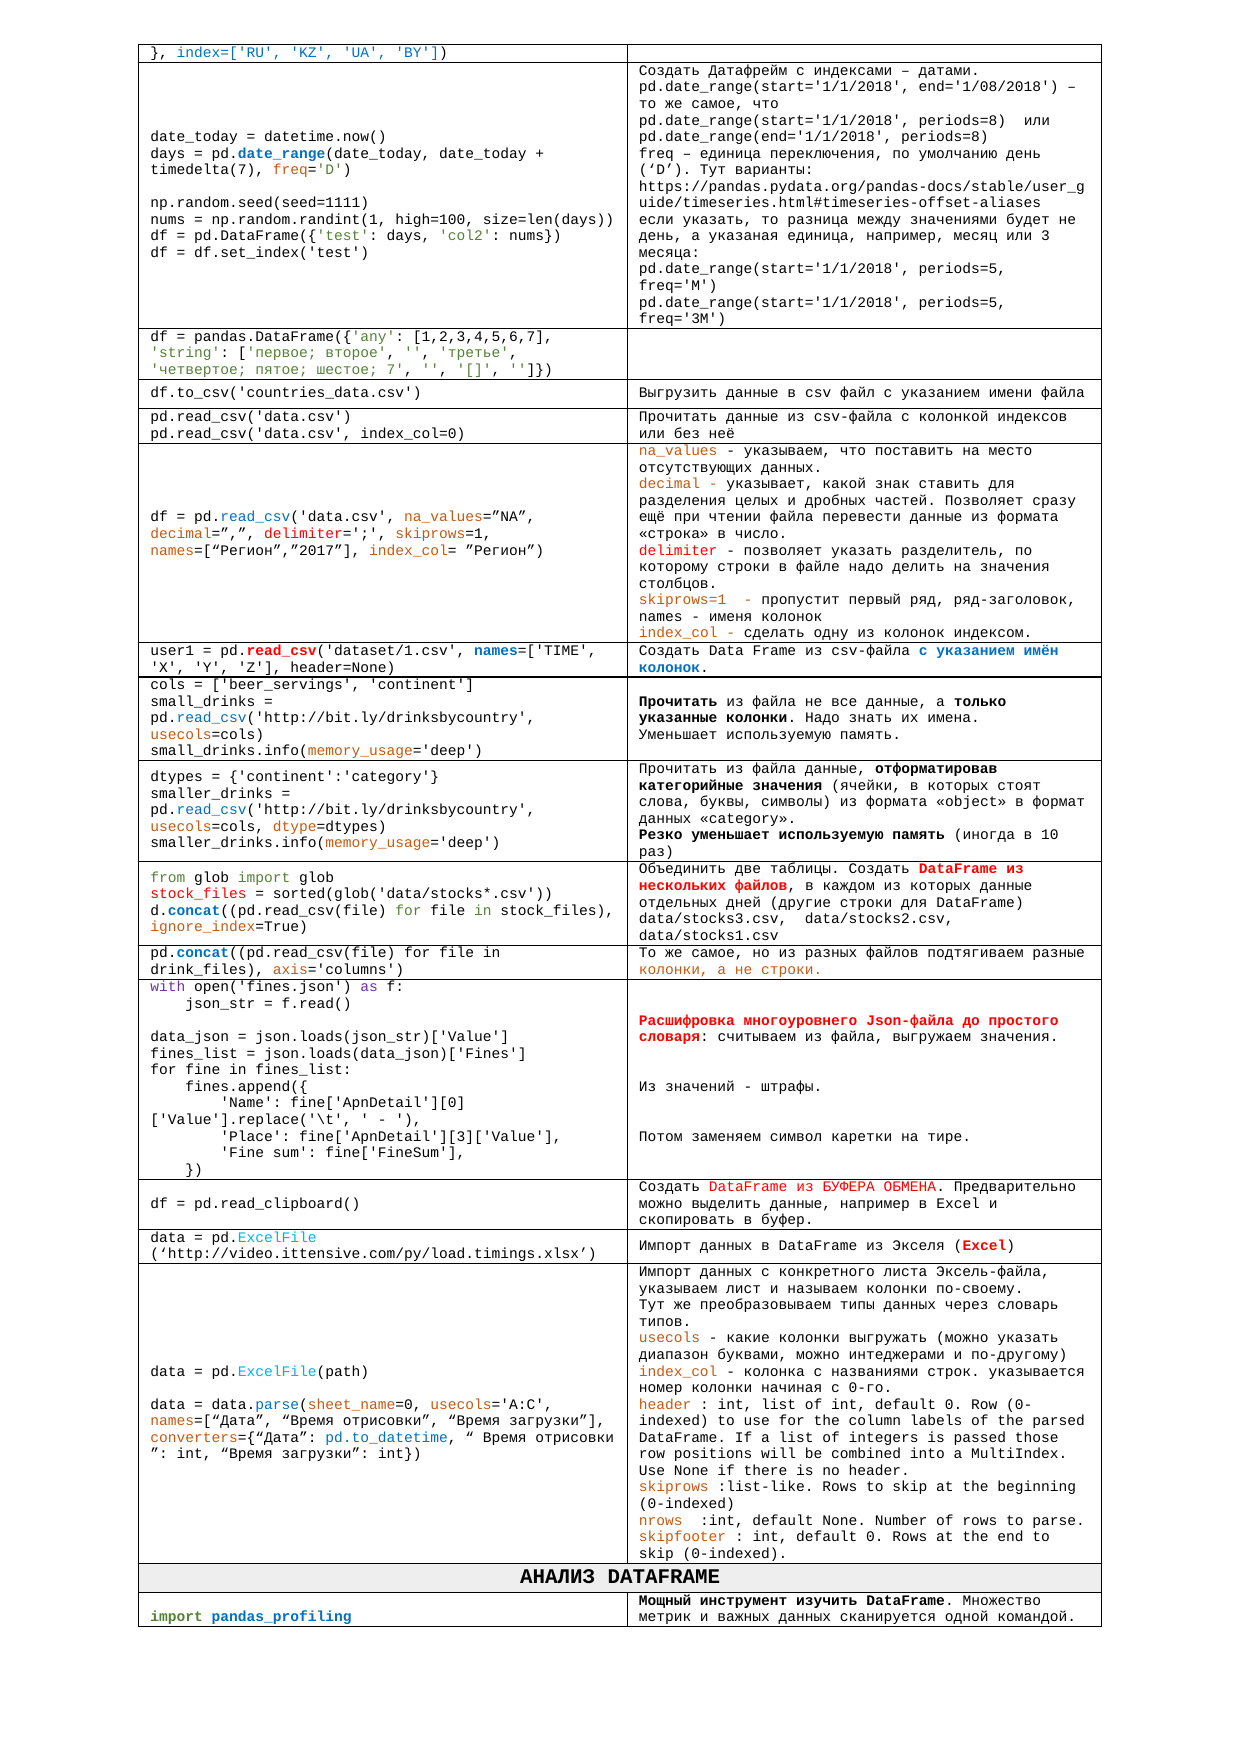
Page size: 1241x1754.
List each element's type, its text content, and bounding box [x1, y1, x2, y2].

table_cell Создать Датафрейм с индексами – датами. pd.date_range(start='1/1/2018', end='1/08/2018') – то же самое, что pd.date_range(start='1/1/2018', periods=8) или pd.date_range(end='1/1/2018', periods=8) freq – единица переключения, по умолчанию день (‘D’). Тут варианты: https://pandas.pydata.org/pandas-docs/stable/user_guide/timeseries.html#timeseries-offset-aliases если указать, то разница между значениями будет не день, а указаная единица, например, месяц или 3 месяца: pd.date_range(start='1/1/2018', periods=5, freq='M') pd.date_range(start='1/1/2018', periods=5, freq='3M') [628, 63, 1101, 328]
table_cell Объединить две таблицы. Создать DataFrame из нескольких файлов, в каждом из которых данные отдельных дней (другие строки для DataFrame) data/stocks3.csv, data/stocks2.csv, data/stocks1.csv [628, 862, 1101, 944]
table_cell df = pd.read_csv('data.csv', na_values=”NA”, decimal=”,”, delimiter=';', skiprows=1, names=[“Регион”,”2017”], index_col= ”Регион”) [139, 444, 627, 642]
table_cell [628, 329, 1101, 379]
table_cell Импорт данных с конкретного листа Эксель-файла, указываем лист и называем колонки по-своему. Тут же преобразовываем типы данных через словарь типов. usecols - какие колонки выгружать (можно указать диапазон буквами, можно интеджерами и по-другому) index_col - колонка с названиями строк. указывается номер колонки начиная с 0-го. header : int, list of int, default 0. Row (0-indexed) to use for the column labels of the parsed DataFrame. If a list of integers is passed those row positions will be combined into a MultiIndex. Use None if there is no header. skiprows :list-like. Rows to skip at the beginning (0-indexed) nrows :int, default None. Number of rows to parse. skipfooter : int, default 0. Rows at the end to skip (0-indexed). [628, 1264, 1101, 1562]
table_cell АНАЛИЗ DATAFRAME [139, 1564, 1101, 1592]
table_cell from glob import glob stock_files = sorted(glob('data/stocks*.csv')) d.concat((pd.read_csv(file) for file in stock_files), ignore_index=True) [139, 862, 627, 944]
table_cell user1 = pd.read_csv('dataset/1.csv', names=['TIME', 'X', 'Y', 'Z'], header=None) [139, 643, 627, 676]
table_cell date_today = datetime.now() days = pd.date_range(date_today, date_today + timedelta(7), freq='D') np.random.seed(seed=1111) nums = np.random.randint(1, high=100, size=len(days)) df = pd.DataFrame({'test': days, 'col2': nums}) df = df.set_index('test') [139, 63, 627, 328]
table_cell Импорт данных в DataFrame из Экселя (Excel) [628, 1230, 1101, 1263]
table_cell pd.concat((pd.read_csv(file) for file in drink_files), axis='columns') [139, 946, 627, 979]
table_cell Прочитать из файла не все данные, а только указанные колонки. Надо знать их имена. Уменьшает используемую память. [628, 678, 1101, 760]
table_cell pd.read_csv('data.csv') pd.read_csv('data.csv', index_col=0) [139, 409, 627, 442]
table_cell dtypes = {'continent':'category'} smaller_drinks = pd.read_csv('http://bit.ly/drinksbycountry', usecols=cols, dtype=dtypes) smaller_drinks.info(memory_usage='deep') [139, 761, 627, 861]
table_cell Прочитать данные из csv-файла с колонкой индексов или без неё [628, 409, 1101, 442]
table_cell Создать DataFrame из БУФЕРА ОБМЕНА. Предварительно можно выделить данные, например в Excel и скопировать в буфер. [628, 1180, 1101, 1229]
table_cell cols = ['beer_servings', 'continent'] small_drinks = pd.read_csv('http://bit.ly/drinksbycountry', usecols=cols) small_drinks.info(memory_usage='deep') [139, 678, 627, 760]
table_cell Мощный инструмент изучить DataFrame. Множество метрик и важных данных сканируется одной командой. [628, 1593, 1101, 1626]
table_cell df = pandas.DataFrame({'any': [1,2,3,4,5,6,7], 'string': ['первое; второе', '', 'третье', 'четвертое; пятое; шестое; 7', '', '[]', '']}) [139, 329, 627, 379]
table_cell Расшифровка многоуровнего Json-файла до простого словаря: считываем из файла, выгружаем значения. Из значений - штрафы. Потом заменяем символ каретки на тире. [628, 980, 1101, 1178]
table_cell with open('fines.json') as f: json_str = f.read() data_json = json.loads(json_str)['Value'] fines_list = json.loads(data_json)['Fines'] for fine in fines_list: fines.append({ 'Name': fine['ApnDetail'][0]['Value'].replace('\t', ' - '), 'Place': fine['ApnDetail'][3]['Value'], 'Fine sum': fine['FineSum'], }) [139, 980, 627, 1178]
table_cell То же самое, но из разных файлов подтягиваем разные колонки, а не строки. [628, 946, 1101, 979]
table_cell df = pd.read_clipboard() [139, 1180, 627, 1229]
table_cell data = pd.ExcelFile (‘http://video.ittensive.com/py/load.timings.xlsx’) [139, 1230, 627, 1263]
table_cell Прочитать из файла данные, отформатировав категорийные значения (ячейки, в которых стоят слова, буквы, символы) из формата «object» в формат данных «category». Резко уменьшает используемую память (иногда в 10 раз) [628, 761, 1101, 861]
table_cell [628, 45, 1101, 62]
table_cell data = pd.ExcelFile(path) data = data.parse(sheet_name=0, usecols='A:C', names=[“Дата”, “Время отрисовки”, “Время загрузки”], converters={“Дата”: pd.to_datetime, “ Время отрисовки ”: int, “Время загрузки”: int}) [139, 1264, 627, 1562]
table_cell df.to_csv('countries_data.csv') [139, 380, 627, 408]
table_cell Создать Data Frame из csv-файла с указанием имён колонок. [628, 643, 1101, 676]
table_cell }, index=['RU', 'KZ', 'UA', 'BY']) [139, 45, 627, 62]
table_cell Выгрузить данные в csv файл с указанием имени файла [628, 380, 1101, 408]
table_cell import pandas_profiling [139, 1593, 627, 1626]
table_cell na_values - указываем, что поставить на место отсутствующих данных. decimal - указывает, какой знак ставить для разделения целых и дробных частей. Позволяет сразу ещё при чтении файла перевести данные из формата «строка» в число. delimiter - позволяет указать разделитель, по которому строки в файле надо делить на значения столбцов. skiprows=1 - пропустит первый ряд, ряд-заголовок, names - именя колонок index_col - сделать одну из колонок индексом. [628, 444, 1101, 642]
